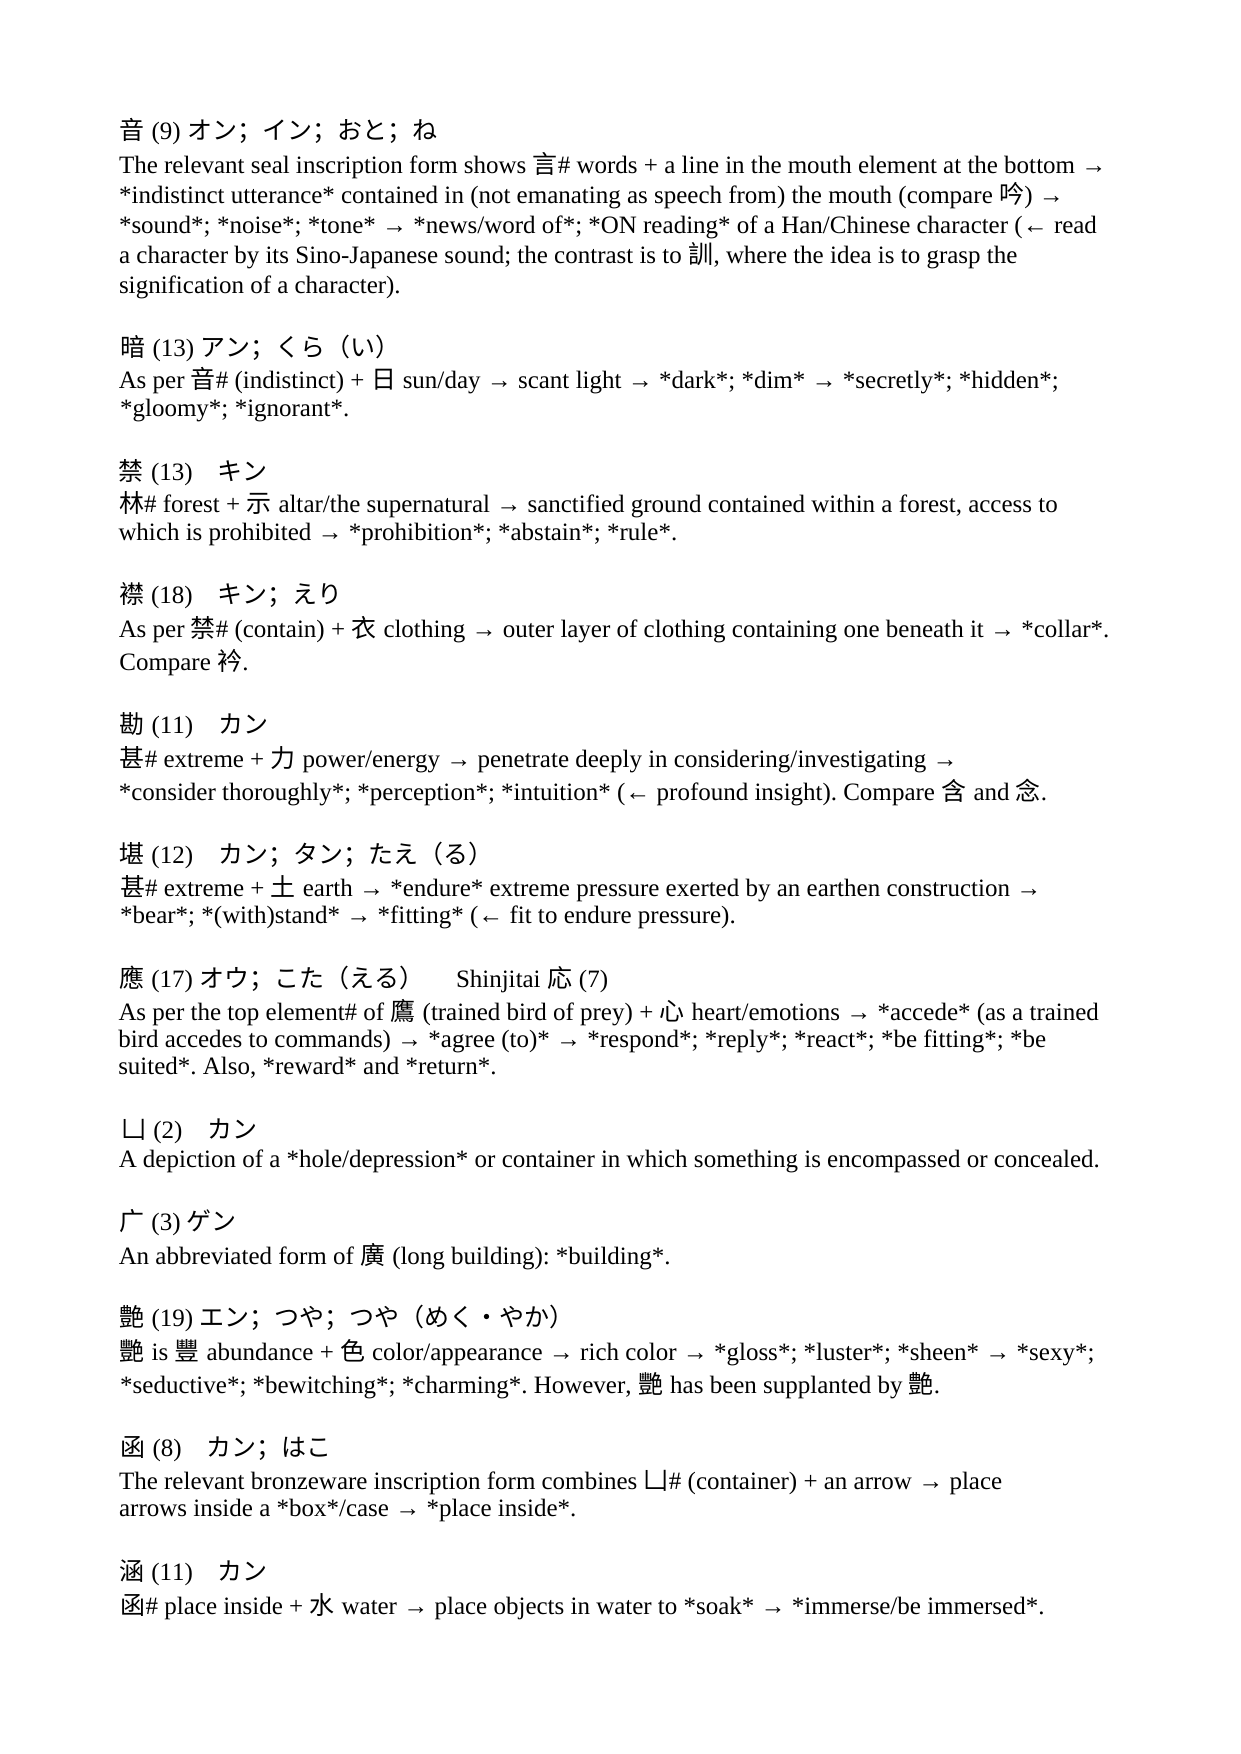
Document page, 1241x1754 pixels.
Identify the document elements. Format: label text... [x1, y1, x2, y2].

text As per 禁# (contain) + 衣 clothing → outer layer of clothing containing one beneath it → *collar*. Compare 衿. [118, 614, 1110, 676]
text 堪 (12) カン；タン；たえ（る） [119, 840, 1123, 869]
text 甚# extreme + 土 earth → *endure* extreme pressure exerted by an earthen construction → *bear*; *(with)stand* → *fitting* (← fit to endure pressure). [120, 874, 1122, 929]
text A depiction of a *hole/depression* or container in which something is encompassed or concealed. [118, 1144, 1123, 1173]
text The relevant bronzeware inscription form combines 凵# (container) + an arrow → place arrows inside a *box*/case → *place inside*. [119, 1467, 1076, 1522]
text 襟 (18) キン；えり [119, 581, 1123, 609]
text 勘 (11) カン [119, 710, 1123, 739]
text 暗 (13) アン；くら（い） [120, 333, 1123, 362]
text 函 (8) カン；はこ [120, 1433, 1123, 1462]
text 广 (3) ゲン [119, 1207, 1123, 1236]
text 應 (17) オウ；こた（える） Shinjitai 応 (7) [119, 964, 1123, 993]
text 甚# extreme + 力 power/energy → penetrate deeply in considering/investigating → *consider thoroughly*; *perception*; *intuition* (← profound insight). Compare 含 and 念. [118, 744, 1061, 806]
text The relevant seal inscription form shows 言# words + a line in the mouth element at the bottom → *indistinct utterance* contained in (not emanating as speech from) the mouth (compare 吟) → *sound*; *noise*; *tone* → *news/word of*; *ON reading* of a Han/Chinese character (← read a character by its Sino-Japanese sound; the contrast is to 訓, where the idea is to grasp the signification of a character). [119, 149, 1114, 299]
text 禁 (13) キン [119, 457, 1123, 486]
text As per 音# (indistinct) + 日 sun/day → scant light → *dark*; *dim* → *secretly*; *hidden*; *gloomy*; *ignorant*. [118, 367, 1060, 422]
text As per the top element# of 鷹 (trained bird of prey) + 心 heart/emotions → *accede* (as a trained bird accedes to commands) → *agree (to)* → *respond*; *reply*; *react*; *be fitting*; *be suited*. Also, *reward* and *return*. [118, 998, 1101, 1080]
text 函# place inside + 水 water → place objects in water to *soak* → *immerse/be immersed*. [120, 1591, 1123, 1620]
text 涵 (11) カン [119, 1557, 1123, 1586]
text 凵 (2) カン [121, 1115, 1123, 1144]
text 艷 is 豐 abundance + 色 color/appearance → rich color → *gloss*; *luster*; *sheen* → *sexy*; *seductive*; *bewitching*; *charming*. However, 艷 has been supplanted by 艶. [119, 1337, 1096, 1399]
text An abbreviated form of 廣 (long building): *building*. [118, 1241, 1123, 1269]
text 音 (9) オン；イン；おと；ね [119, 116, 1123, 144]
text 林# forest + 示 altar/the supernatural → sanctified ground contained within a forest, access to which is prohibited → *prohibition*; *abstain*; *rule*. [118, 491, 1058, 546]
text 艶 (19) エン；つや；つや（めく・やか） [119, 1303, 1123, 1332]
